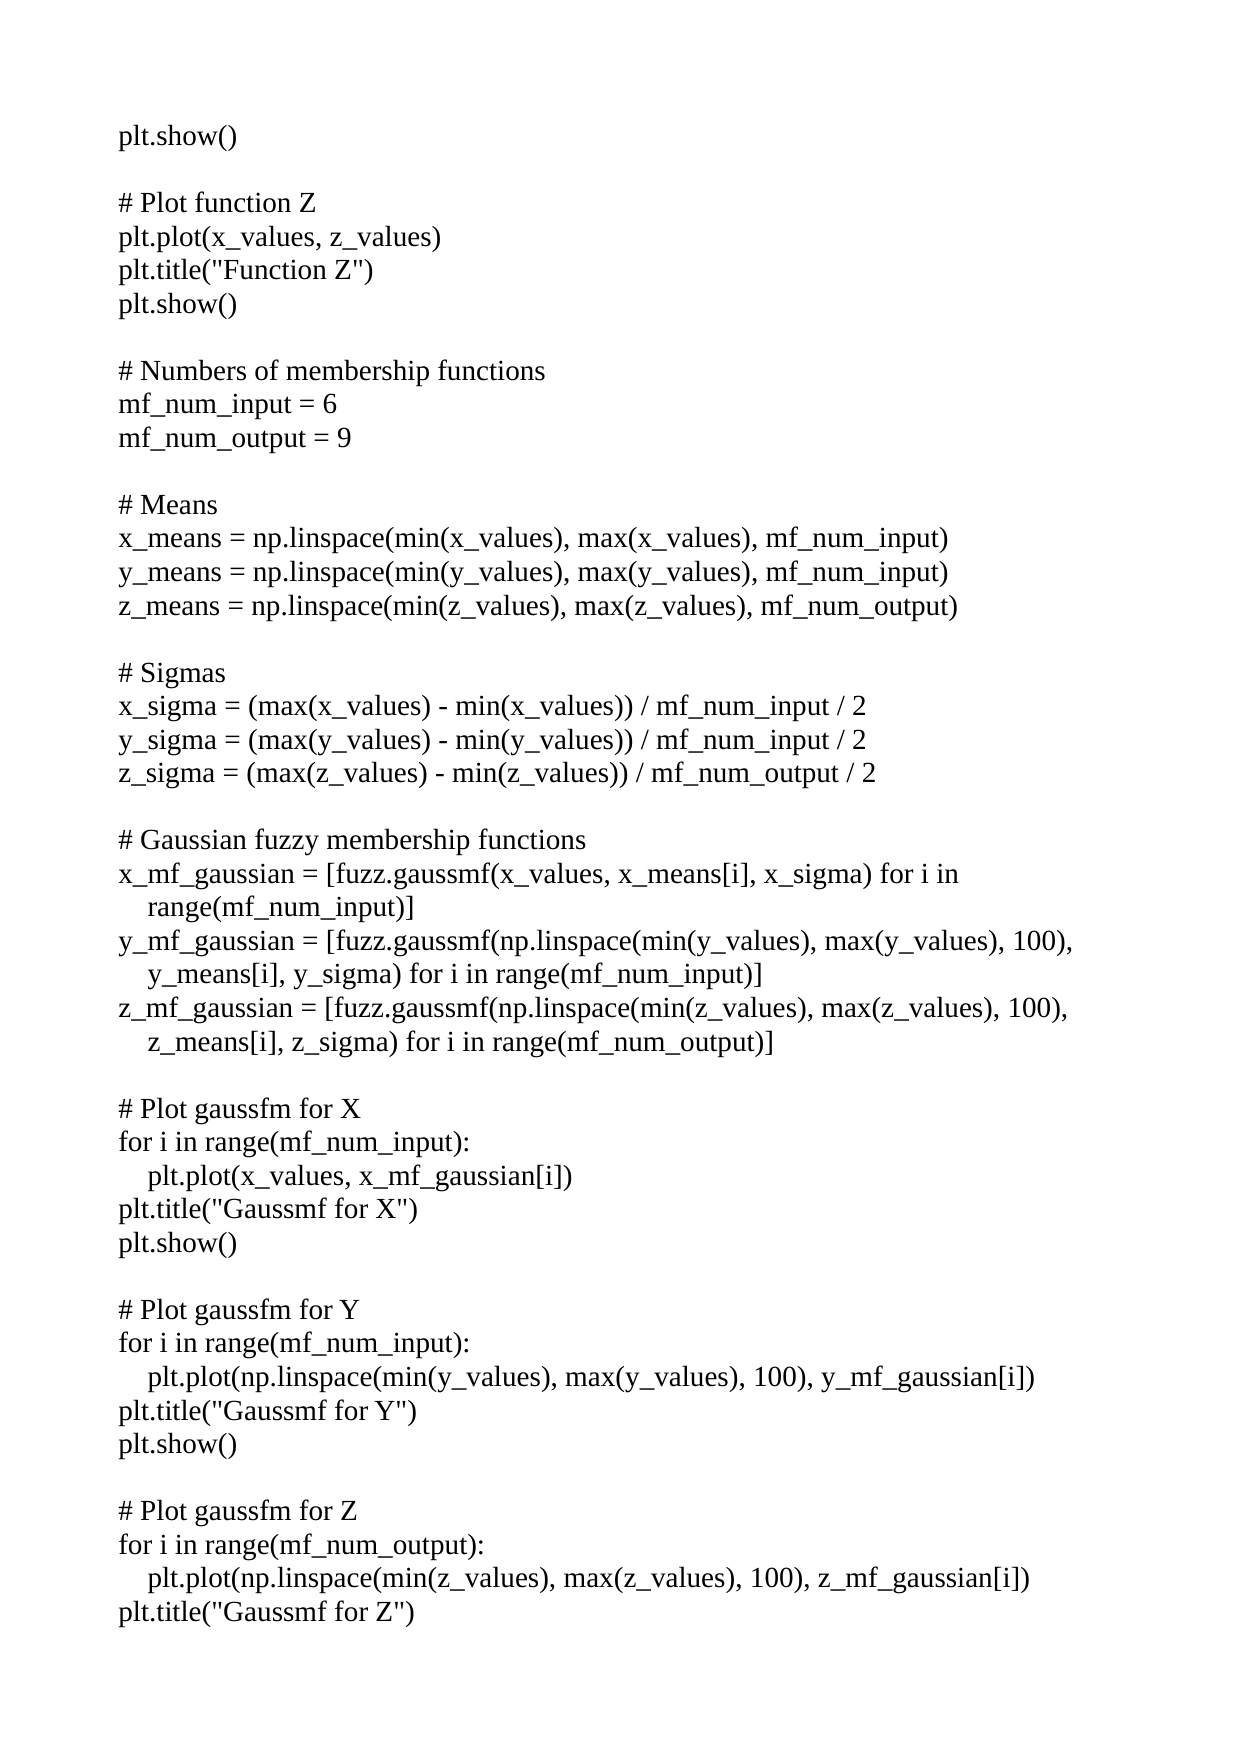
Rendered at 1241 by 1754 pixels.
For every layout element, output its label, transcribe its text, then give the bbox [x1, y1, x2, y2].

text y_means = np.linspace(min(y_values), max(y_values), mf_num_input) [118, 554, 1122, 588]
text # Gaussian fuzzy membership functions [118, 822, 1122, 856]
text for i in range(mf_num_input): [118, 1124, 1122, 1158]
text plt.plot(x_values, z_values) [118, 219, 1122, 252]
text plt.title("Function Z") [118, 252, 1122, 286]
text plt.title("Gaussmf for Z") [118, 1594, 1122, 1627]
text z_sigma = (max(z_values) - min(z_values)) / mf_num_output / 2 [118, 755, 1122, 789]
text for i in range(mf_num_input): [118, 1326, 1122, 1359]
text plt.plot(np.linspace(min(z_values), max(z_values), 100), z_mf_gaussian[i]) [118, 1560, 1122, 1594]
text # Sigmas [118, 655, 1122, 688]
text z_means = np.linspace(min(z_values), max(z_values), mf_num_output) [118, 588, 1122, 621]
text z_means[i], z_sigma) for i in range(mf_num_output)] [118, 1024, 1122, 1057]
text for i in range(mf_num_output): [118, 1527, 1122, 1560]
text # Numbers of membership functions [118, 353, 1122, 386]
text y_mf_gaussian = [fuzz.gaussmf(np.linspace(min(y_values), max(y_values), 100), [118, 923, 1122, 957]
text # Means [118, 487, 1122, 521]
text x_sigma = (max(x_values) - min(x_values)) / mf_num_input / 2 [118, 688, 1122, 722]
text mf_num_output = 9 [118, 420, 1122, 453]
text range(mf_num_input)] [118, 889, 1122, 923]
text # Plot gaussfm for Y [118, 1292, 1122, 1326]
text plt.plot(np.linspace(min(y_values), max(y_values), 100), y_mf_gaussian[i]) [118, 1359, 1122, 1393]
text plt.plot(x_values, x_mf_gaussian[i]) [118, 1158, 1122, 1191]
text x_mf_gaussian = [fuzz.gaussmf(x_values, x_means[i], x_sigma) for i in [118, 856, 1122, 889]
text plt.title("Gaussmf for X") [118, 1191, 1122, 1225]
text y_sigma = (max(y_values) - min(y_values)) / mf_num_input / 2 [118, 722, 1122, 755]
text mf_num_input = 6 [118, 386, 1122, 420]
text # Plot gaussfm for Z [118, 1493, 1122, 1527]
text # Plot gaussfm for X [118, 1091, 1122, 1124]
text plt.show() [118, 286, 1122, 319]
text z_mf_gaussian = [fuzz.gaussmf(np.linspace(min(z_values), max(z_values), 100), [118, 990, 1122, 1024]
text plt.show() [118, 1225, 1122, 1258]
text plt.show() [118, 1426, 1122, 1460]
text # Plot function Z [118, 185, 1122, 219]
text y_means[i], y_sigma) for i in range(mf_num_input)] [118, 957, 1122, 990]
text plt.title("Gaussmf for Y") [118, 1393, 1122, 1426]
text x_means = np.linspace(min(x_values), max(x_values), mf_num_input) [118, 521, 1122, 554]
text plt.show() [118, 118, 1122, 152]
